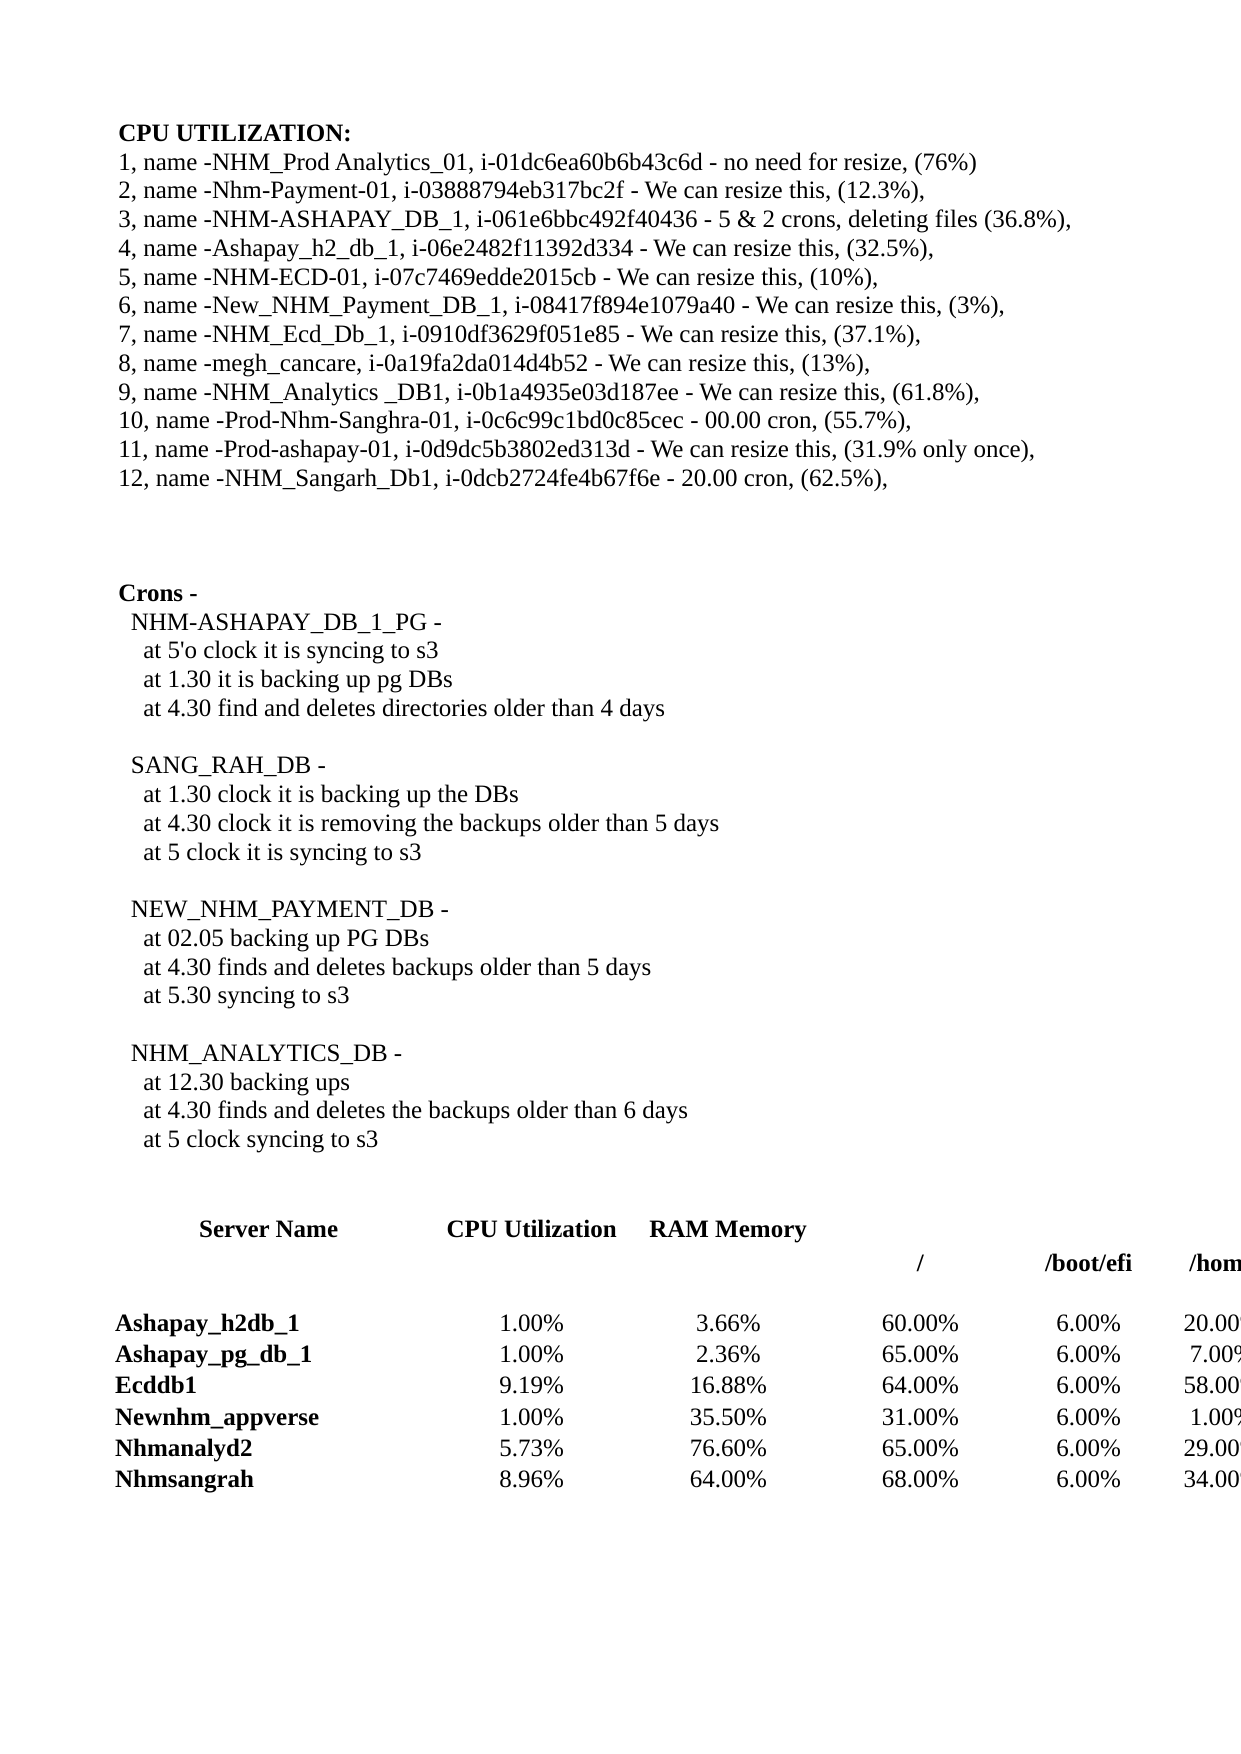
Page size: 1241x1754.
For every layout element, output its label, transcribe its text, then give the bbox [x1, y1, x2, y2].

text NHM_ANALYTICS_DB - [118, 1038, 1122, 1067]
table_header CPU Utilization [425, 1211, 638, 1247]
text 6, name -New_NHM_Payment_DB_1, i-08417f894e1079a40 - We can resize this, (3%), [118, 291, 1122, 319]
text at 4.30 clock it is removing the backups older than 5 days [118, 808, 1122, 837]
table_cell 68.00% [818, 1463, 1022, 1494]
text at 02.05 backing up PG DBs [118, 923, 1122, 952]
text at 4.30 find and deletes directories older than 4 days [118, 693, 1122, 722]
text at 12.30 backing ups [118, 1067, 1122, 1096]
table_cell Nhmsangrah [112, 1463, 425, 1494]
text 11, name -Prod-ashapay-01, i-0d9dc5b3802ed313d - We can resize this, (31.9% only once), [118, 434, 1122, 463]
table_cell / [818, 1247, 1022, 1278]
table_cell 29.00% [1155, 1432, 1240, 1463]
table_header 3.66% [638, 1307, 818, 1338]
text 8, name -megh_cancare, i-0a19fa2da014d4b52 - We can resize this, (13%), [118, 348, 1122, 377]
table_cell 35.50% [638, 1401, 818, 1432]
table_cell 6.00% [1022, 1463, 1155, 1494]
table_cell [425, 1247, 638, 1278]
table_header 1.00% [425, 1307, 638, 1338]
table_header Ashapay_h2db_1 [112, 1307, 425, 1338]
table_cell 7.00% [1155, 1338, 1240, 1369]
table_cell 8.96% [425, 1463, 638, 1494]
table_cell 16.88% [638, 1369, 818, 1401]
table_cell 1.00% [1155, 1401, 1240, 1432]
table_cell /boot/efi [1022, 1247, 1155, 1278]
text 4, name -Ashapay_h2_db_1, i-06e2482f11392d334 - We can resize this, (32.5%), [118, 233, 1122, 262]
table_cell 76.60% [638, 1432, 818, 1463]
table_header Disk Usage [818, 1211, 1240, 1247]
text 10, name -Prod-Nhm-Sanghra-01, i-0c6c99c1bd0c85cec - 00.00 cron, (55.7%), [118, 406, 1122, 434]
table_header 60.00% [818, 1307, 1022, 1338]
text NEW_NHM_PAYMENT_DB - [118, 894, 1122, 923]
text 12, name -NHM_Sangarh_Db1, i-0dcb2724fe4b67f6e - 20.00 cron, (62.5%), [118, 463, 1122, 492]
table_cell Newnhm_appverse [112, 1401, 425, 1432]
text 7, name -NHM_Ecd_Db_1, i-0910df3629f051e85 - We can resize this, (37.1%), [118, 319, 1122, 348]
text NHM-ASHAPAY_DB_1_PG - [118, 607, 1122, 636]
table_header 20.00% [1155, 1307, 1240, 1338]
table_cell 1.00% [425, 1338, 638, 1369]
text at 4.30 finds and deletes the backups older than 6 days [118, 1096, 1122, 1124]
table_cell 65.00% [818, 1338, 1022, 1369]
text 9, name -NHM_Analytics _DB1, i-0b1a4935e03d187ee - We can resize this, (61.8%), [118, 377, 1122, 406]
text 1, name -NHM_Prod Analytics_01, i-01dc6ea60b6b43c6d - no need for resize, (76%) [118, 147, 1122, 176]
table_cell 58.00% [1155, 1369, 1240, 1401]
text at 1.30 clock it is backing up the DBs [118, 779, 1122, 808]
table_cell 1.00% [425, 1401, 638, 1432]
table_cell [638, 1247, 818, 1278]
table_header Server Name [112, 1211, 425, 1247]
table_cell 5.73% [425, 1432, 638, 1463]
table_cell 6.00% [1022, 1369, 1155, 1401]
table_header 6.00% [1022, 1307, 1155, 1338]
text Crons - [118, 578, 1122, 607]
text at 5 clock syncing to s3 [118, 1124, 1122, 1153]
table_cell /home [1155, 1247, 1240, 1278]
table_cell 9.19% [425, 1369, 638, 1401]
table_cell 6.00% [1022, 1432, 1155, 1463]
text 5, name -NHM-ECD-01, i-07c7469edde2015cb - We can resize this, (10%), [118, 262, 1122, 291]
table_cell 6.00% [1022, 1401, 1155, 1432]
table_cell 64.00% [818, 1369, 1022, 1401]
text at 5 clock it is syncing to s3 [118, 837, 1122, 866]
table_cell [112, 1247, 425, 1278]
table_cell 31.00% [818, 1401, 1022, 1432]
table_cell Ashapay_pg_db_1 [112, 1338, 425, 1369]
table_cell 2.36% [638, 1338, 818, 1369]
text at 5.30 syncing to s3 [118, 981, 1122, 1009]
text 3, name -NHM-ASHAPAY_DB_1, i-061e6bbc492f40436 - 5 & 2 crons, deleting files (36.8%), [118, 204, 1122, 233]
table_cell Nhmanalyd2 [112, 1432, 425, 1463]
table_cell 34.00% [1155, 1463, 1240, 1494]
table_cell 6.00% [1022, 1338, 1155, 1369]
text at 1.30 it is backing up pg DBs [118, 664, 1122, 693]
table_cell 65.00% [818, 1432, 1022, 1463]
text at 4.30 finds and deletes backups older than 5 days [118, 952, 1122, 981]
table_header RAM Memory [638, 1211, 818, 1247]
text 2, name -Nhm-Payment-01, i-03888794eb317bc2f - We can resize this, (12.3%), [118, 176, 1122, 204]
text CPU UTILIZATION: [118, 118, 1122, 147]
text at 5'o clock it is syncing to s3 [118, 636, 1122, 664]
table_cell Ecddb1 [112, 1369, 425, 1401]
table_cell 64.00% [638, 1463, 818, 1494]
text SANG_RAH_DB - [118, 751, 1122, 779]
